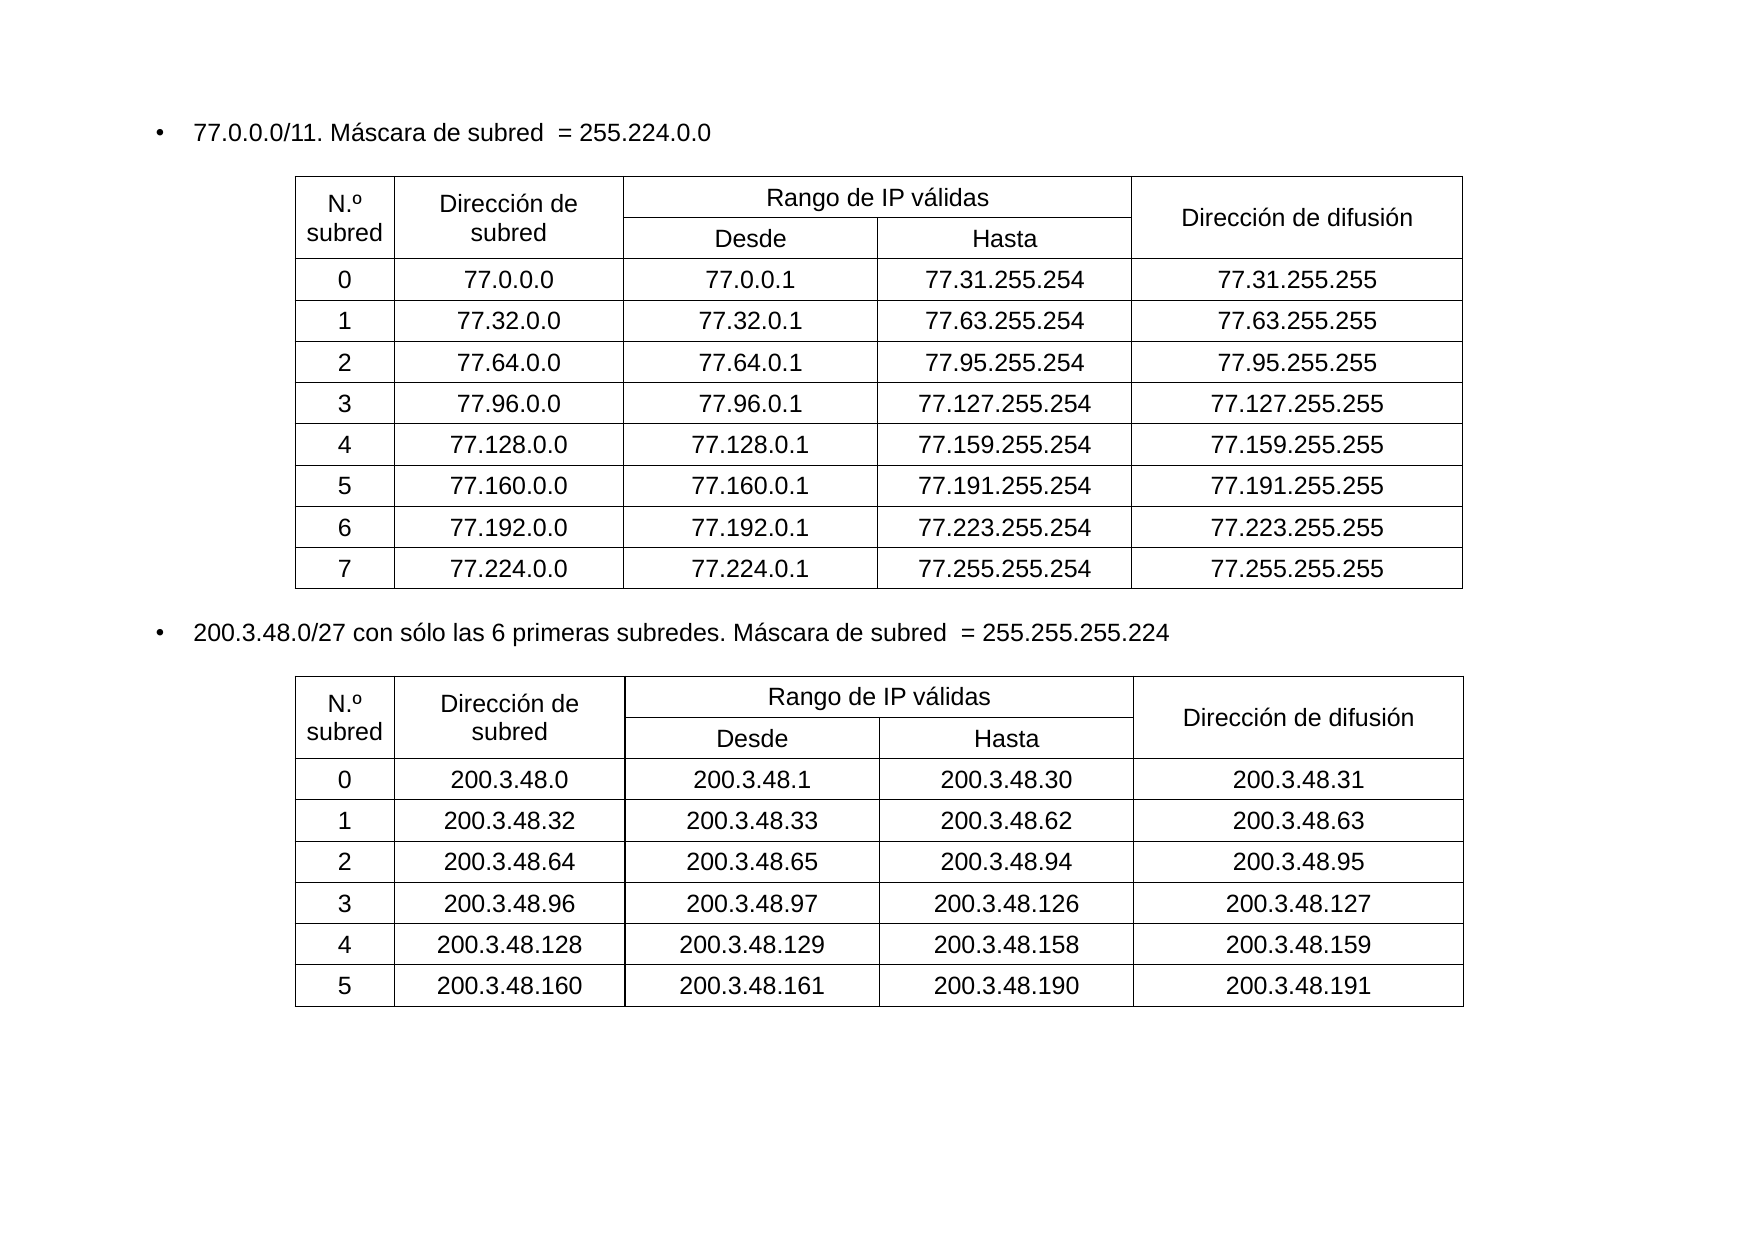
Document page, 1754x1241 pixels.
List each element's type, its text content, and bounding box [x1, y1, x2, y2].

table_cell 200.3.48.96 [395, 883, 624, 923]
table_cell 200.3.48.129 [626, 924, 879, 964]
table_cell 200.3.48.32 [395, 800, 624, 841]
table_cell 3 [296, 883, 394, 923]
table_cell 5 [296, 466, 394, 506]
table_cell 2 [296, 842, 394, 882]
table_cell 200.3.48.95 [1134, 842, 1463, 882]
table_header Dirección de subred [395, 177, 623, 258]
table_cell 200.3.48.159 [1134, 924, 1463, 964]
table_cell 77.32.0.0 [395, 301, 623, 341]
table_cell 77.127.255.254 [878, 383, 1131, 423]
table_cell 200.3.48.30 [880, 759, 1133, 799]
table_cell 200.3.48.161 [626, 965, 879, 1006]
table_cell 200.3.48.62 [880, 800, 1133, 841]
table_cell 200.3.48.128 [395, 924, 624, 964]
table_cell 200.3.48.158 [880, 924, 1133, 964]
table_cell 77.31.255.255 [1132, 259, 1462, 299]
table_cell 77.0.0.0 [395, 259, 623, 299]
table_cell 77.127.255.255 [1132, 383, 1462, 423]
table_cell 77.160.0.1 [624, 466, 877, 506]
table_cell 77.31.255.254 [878, 259, 1131, 299]
table_cell 77.95.255.255 [1132, 342, 1462, 382]
table_cell 6 [296, 507, 394, 547]
table_cell 77.192.0.0 [395, 507, 623, 547]
table_cell 77.255.255.254 [878, 548, 1131, 588]
table_cell Desde [624, 218, 877, 258]
table_cell 77.0.0.1 [624, 259, 877, 299]
table_cell 200.3.48.191 [1134, 965, 1463, 1006]
table_cell 200.3.48.160 [395, 965, 624, 1006]
table_cell 77.191.255.254 [878, 466, 1131, 506]
table_cell 7 [296, 548, 394, 588]
table_cell 2 [296, 342, 394, 382]
table_cell 77.64.0.1 [624, 342, 877, 382]
table_cell 77.32.0.1 [624, 301, 877, 341]
table_header N.º subred [296, 677, 394, 758]
list 200.3.48.0/27 con sólo las 6 primeras subredes. Máscara de subred = 255.255.255.224 [156, 618, 1636, 647]
table_cell 200.3.48.94 [880, 842, 1133, 882]
table_header Dirección de subred [395, 677, 624, 758]
table_header Rango de IP válidas [624, 177, 1131, 217]
table_cell 77.128.0.0 [395, 424, 623, 464]
table_cell 0 [296, 759, 394, 799]
table_cell 1 [296, 800, 394, 841]
table_cell 200.3.48.190 [880, 965, 1133, 1006]
table_cell 200.3.48.31 [1134, 759, 1463, 799]
table_header Dirección de difusión [1134, 677, 1463, 758]
table_cell 77.223.255.255 [1132, 507, 1462, 547]
table_header Rango de IP válidas [626, 677, 1133, 717]
table_cell Desde [626, 718, 879, 758]
table_cell 5 [296, 965, 394, 1006]
table_cell 200.3.48.0 [395, 759, 624, 799]
table_cell Hasta [880, 718, 1133, 758]
table_cell 77.63.255.254 [878, 301, 1131, 341]
table_cell 200.3.48.64 [395, 842, 624, 882]
table_cell 1 [296, 301, 394, 341]
table_cell 77.160.0.0 [395, 466, 623, 506]
table_cell 77.223.255.254 [878, 507, 1131, 547]
table_cell 200.3.48.33 [626, 800, 879, 841]
table_cell 77.96.0.1 [624, 383, 877, 423]
table_cell 77.192.0.1 [624, 507, 877, 547]
table_cell 77.128.0.1 [624, 424, 877, 464]
table_cell 77.255.255.255 [1132, 548, 1462, 588]
table_cell 77.159.255.254 [878, 424, 1131, 464]
table_cell 200.3.48.63 [1134, 800, 1463, 841]
table_cell 77.96.0.0 [395, 383, 623, 423]
table_cell 3 [296, 383, 394, 423]
table_cell 77.224.0.0 [395, 548, 623, 588]
table_cell Hasta [878, 218, 1131, 258]
table_cell 4 [296, 924, 394, 964]
table_cell 77.159.255.255 [1132, 424, 1462, 464]
table_cell 200.3.48.97 [626, 883, 879, 923]
table_header Dirección de difusión [1132, 177, 1462, 258]
table_cell 77.64.0.0 [395, 342, 623, 382]
table_cell 200.3.48.126 [880, 883, 1133, 923]
table_cell 77.63.255.255 [1132, 301, 1462, 341]
table_cell 77.191.255.255 [1132, 466, 1462, 506]
table_cell 200.3.48.65 [626, 842, 879, 882]
table_cell 4 [296, 424, 394, 464]
table_cell 200.3.48.127 [1134, 883, 1463, 923]
table_cell 200.3.48.1 [626, 759, 879, 799]
table_cell 0 [296, 259, 394, 299]
table_cell 77.95.255.254 [878, 342, 1131, 382]
list 77.0.0.0/11. Máscara de subred = 255.224.0.0 [156, 118, 1636, 147]
table_header N.º subred [296, 177, 394, 258]
table_cell 77.224.0.1 [624, 548, 877, 588]
